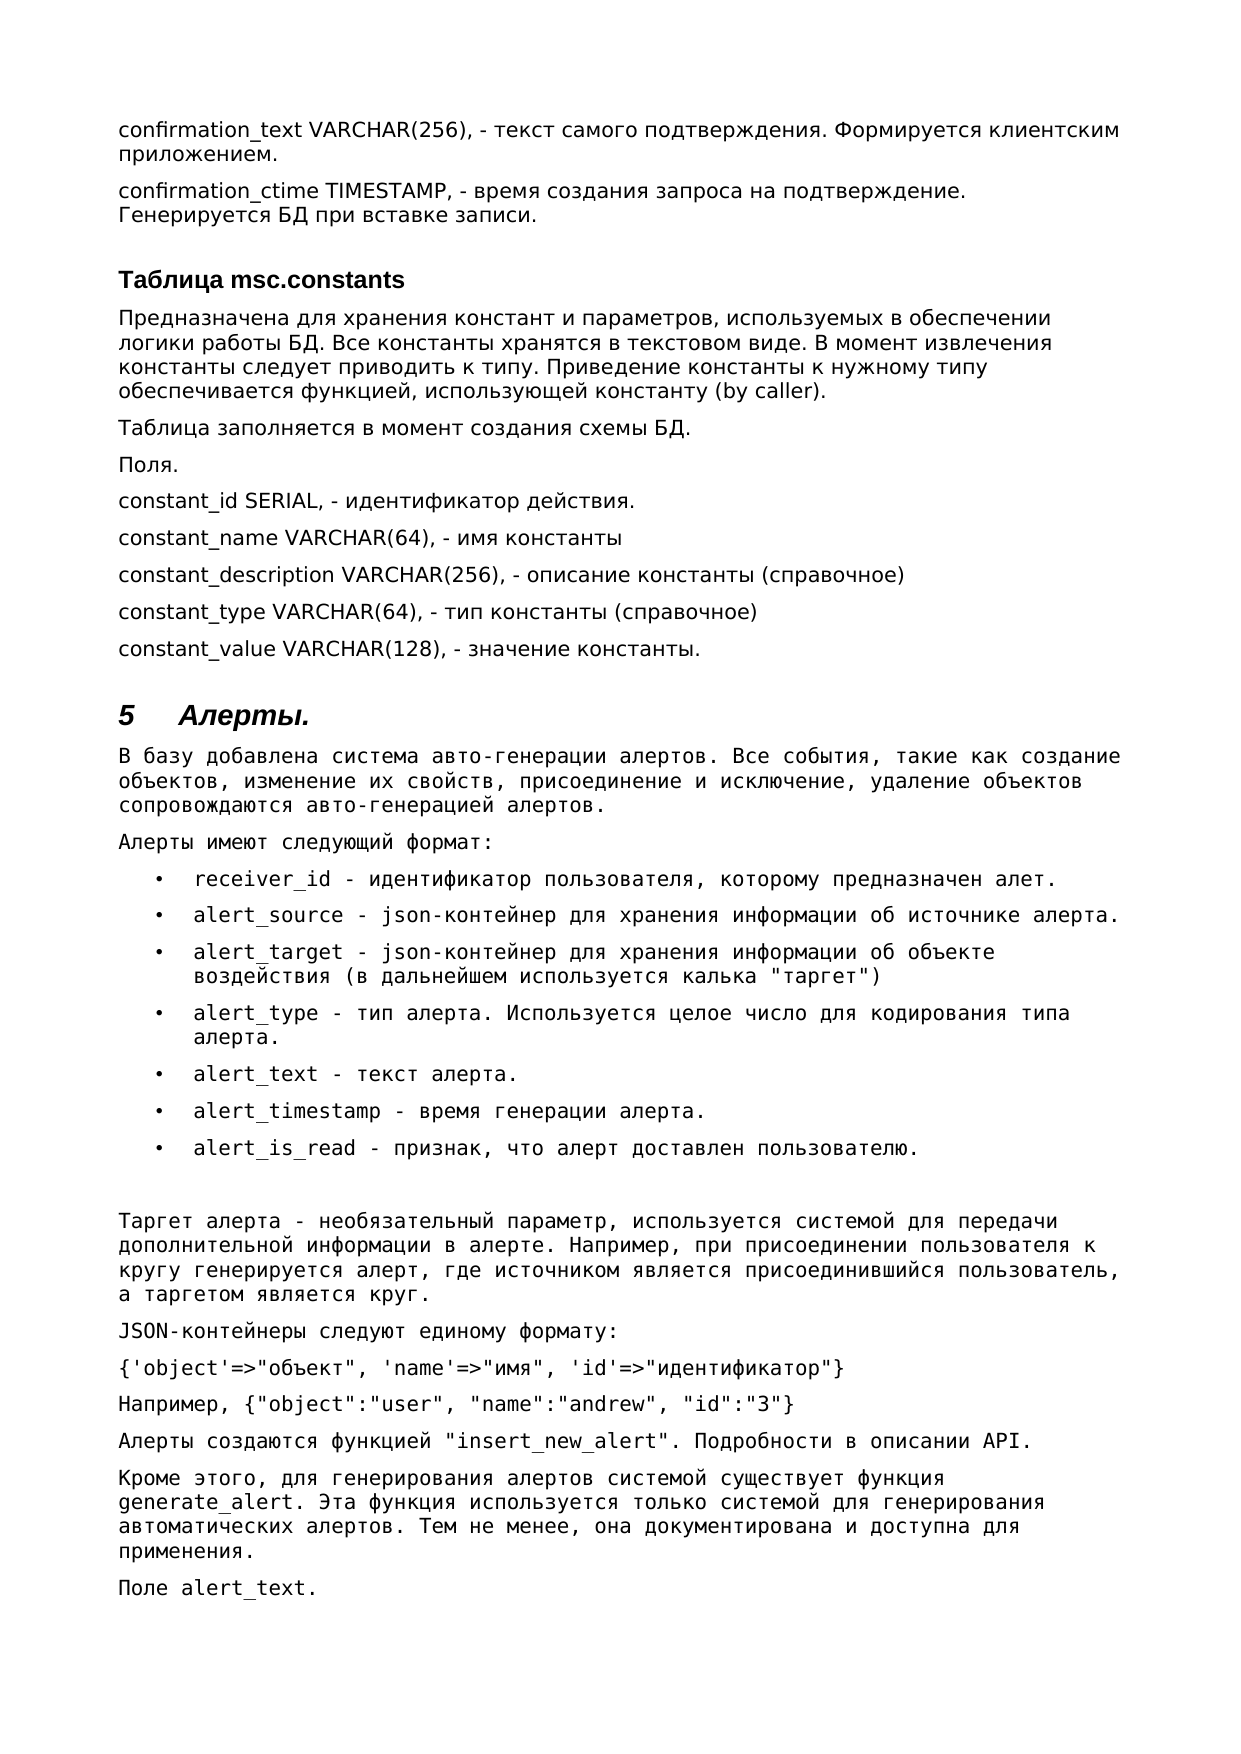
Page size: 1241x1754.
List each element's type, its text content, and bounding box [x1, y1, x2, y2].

text В базу добавлена система авто-генерации алертов. Все события, такие как создание объектов, изменение их свойств, присоединение и исключение, удаление объектов сопровождаются авто-генерацией алертов. [118, 744, 1122, 817]
text Кроме этого, для генерирования алертов системой существует функция generate_alert. Эта функция используется только системой для генерирования автоматических алертов. Тем не менее, она документирована и доступна для применения. [118, 1466, 1122, 1563]
text Поля. [118, 453, 1122, 477]
text Алерты имеют следующий формат: [118, 830, 1122, 854]
text {'object'=>"объект", 'name'=>"имя", 'id'=>"идентификатор"} [118, 1356, 1122, 1380]
text Например, {"object":"user", "name":"andrew", "id":"3"} [118, 1392, 1122, 1417]
text Алерты создаются функцией "insert_new_alert". Подробности в описании API. [118, 1429, 1122, 1453]
text constant_description VARCHAR(256), - описание константы (справочное) [118, 563, 1122, 587]
text confirmation_ctime TIMESTAMP, - время создания запроса на подтверждение. Генерируется БД при вставке записи. [118, 179, 1122, 228]
text Поле alert_text. [118, 1576, 1122, 1600]
text confirmation_text VARCHAR(256), - текст самого подтверждения. Формируется клиентским приложением. [118, 118, 1122, 167]
text constant_id SERIAL, - идентификатор действия. [118, 489, 1122, 514]
list alert_text - текст алерта. [156, 1062, 1122, 1086]
text JSON-контейнеры следуют единому формату: [118, 1319, 1122, 1343]
list alert_timestamp - время генерации алерта. [156, 1099, 1122, 1123]
subtitle Таблица msc.constants [118, 265, 1122, 294]
list alert_type - тип алерта. Используется целое число для кодирования типа алерта. [156, 1001, 1122, 1050]
text constant_type VARCHAR(64), - тип константы (справочное) [118, 600, 1122, 624]
list alert_target - json-контейнер для хранения информации об объекте воздействия (в дальнейшем используется калька "таргет") [156, 940, 1122, 989]
text constant_name VARCHAR(64), - имя константы [118, 526, 1122, 551]
subtitle Алерты. [118, 698, 1122, 732]
list receiver_id - идентификатор пользователя, которому предназначен алет. [156, 867, 1122, 891]
list alert_is_read - признак, что алерт доставлен пользователю. [156, 1136, 1122, 1160]
text Таргет алерта - необязательный параметр, используется системой для передачи дополнительной информации в алерте. Например, при присоединении пользователя к кругу генерируется алерт, где источником является присоединившийся пользователь, а таргетом является круг. [118, 1209, 1122, 1306]
list alert_source - json-контейнер для хранения информации об источнике алерта. [156, 903, 1122, 928]
text Предназначена для хранения констант и параметров, используемых в обеспечении логики работы БД. Все константы хранятся в текстовом виде. В момент извлечения константы следует приводить к типу. Приведение константы к нужному типу обеспечивается функцией, использующей константу (by caller). [118, 306, 1122, 403]
text constant_value VARCHAR(128), - значение константы. [118, 637, 1122, 661]
text Таблица заполняется в момент создания схемы БД. [118, 416, 1122, 440]
